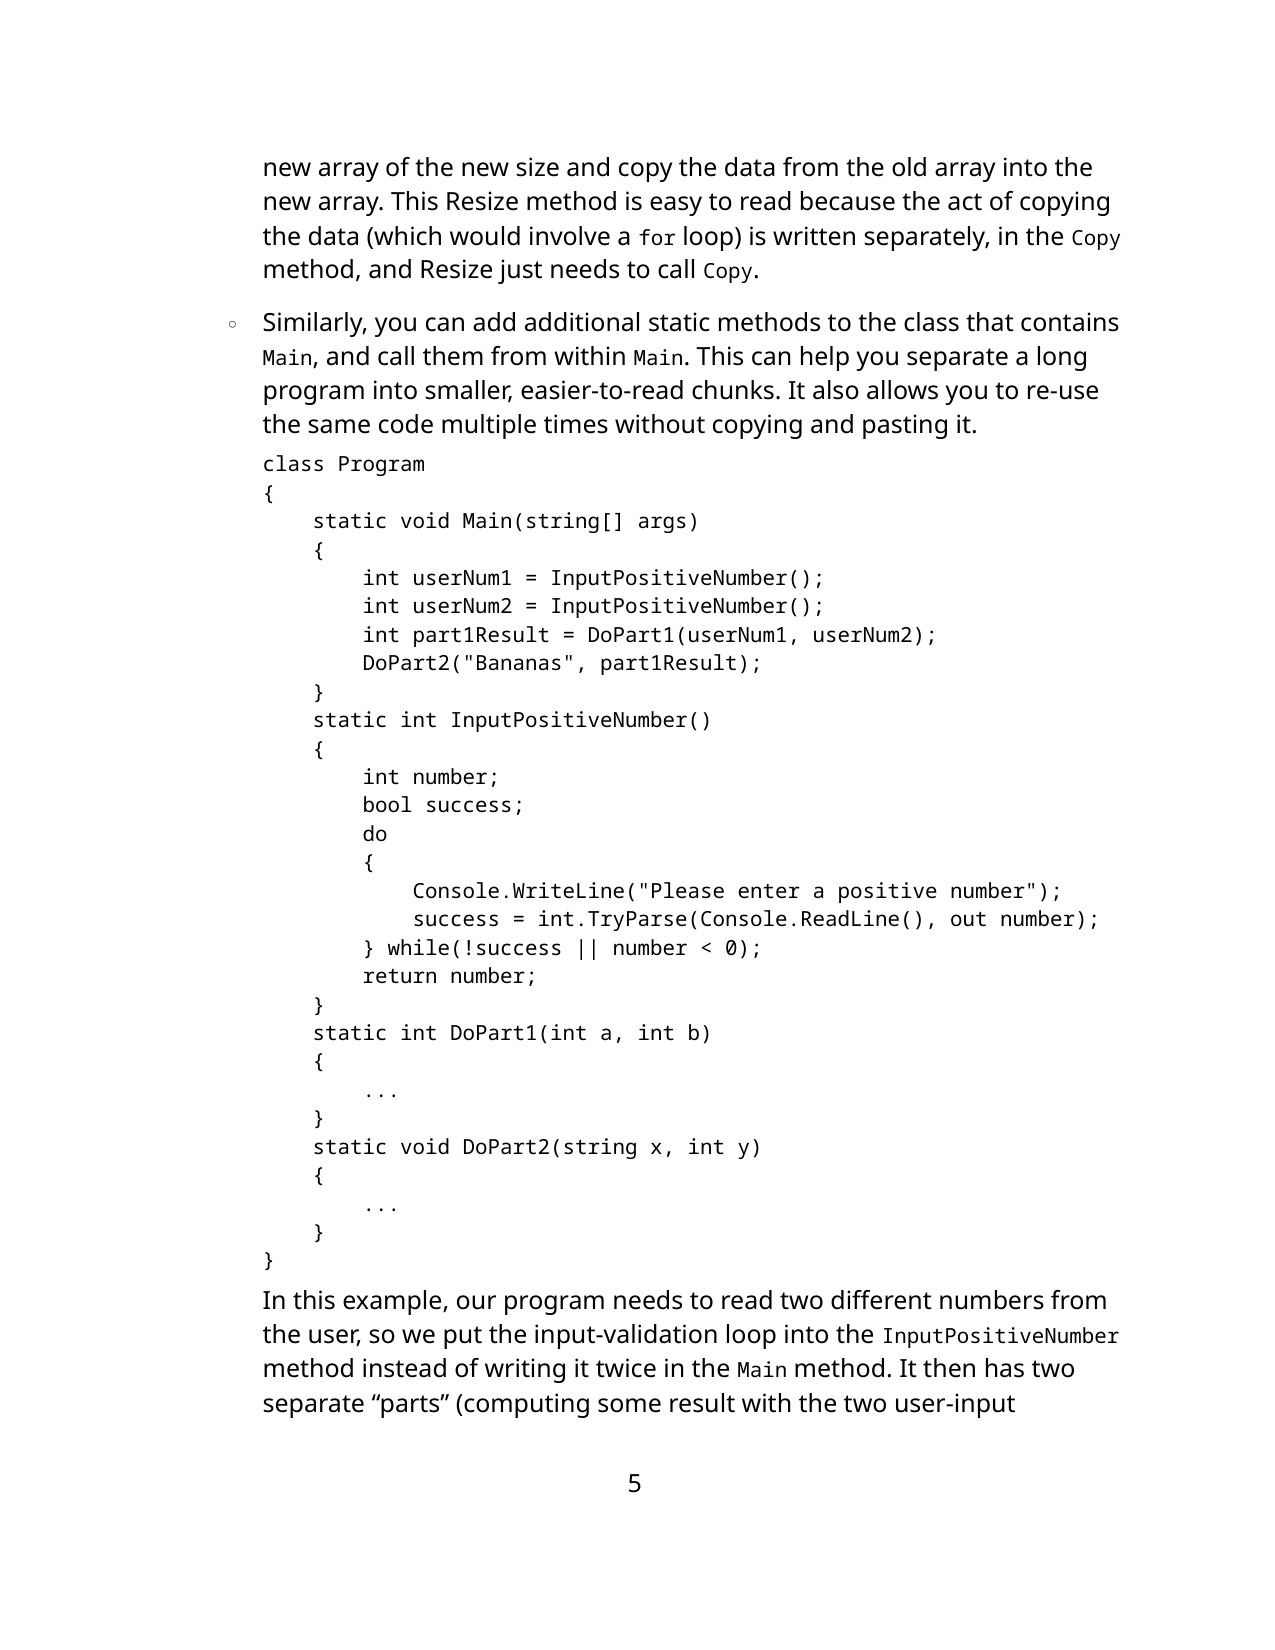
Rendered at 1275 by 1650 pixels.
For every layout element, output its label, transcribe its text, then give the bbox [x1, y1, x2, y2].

list return number; [225, 961, 1125, 990]
list static int InputPositiveNumber() [225, 705, 1125, 734]
list { [225, 847, 1125, 876]
list } while(!success || number < 0); [225, 933, 1125, 961]
list Console.WriteLine("Please enter a positive number"); [225, 876, 1125, 904]
list } [225, 1103, 1125, 1132]
list In this example, our program needs to read two different numbers from the user, so we put the input-validation loop into the InputPositiveNumber method instead of writing it twice in the Main method. It then has two separate “parts” (computing some result with the two user-input [225, 1283, 1125, 1419]
list int number; [225, 762, 1125, 791]
list { [225, 734, 1125, 762]
list } [225, 990, 1125, 1018]
list int userNum2 = InputPositiveNumber(); [225, 592, 1125, 620]
list ... [225, 1189, 1125, 1217]
list new array of the new size and copy the data from the old array into the new array. This Resize method is easy to read because the act of copying the data (which would involve a for loop) is written separately, in the Copy method, and Resize just needs to call Copy. [225, 150, 1125, 286]
list class Program [225, 449, 1125, 478]
list bool success; [225, 791, 1125, 819]
list static void DoPart2(string x, int y) [225, 1132, 1125, 1160]
list int userNum1 = InputPositiveNumber(); [225, 563, 1125, 592]
list success = int.TryParse(Console.ReadLine(), out number); [225, 904, 1125, 933]
list } [225, 1217, 1125, 1246]
list Similarly, you can add additional static methods to the class that contains Main, and call them from within Main. This can help you separate a long program into smaller, easier-to-read chunks. It also allows you to re-use the same code multiple times without copying and pasting it. [225, 304, 1125, 440]
list ... [225, 1075, 1125, 1103]
list int part1Result = DoPart1(userNum1, userNum2); [225, 620, 1125, 648]
list { [225, 535, 1125, 563]
list { [225, 478, 1125, 506]
list } [225, 1246, 1125, 1274]
list { [225, 1160, 1125, 1189]
list static void Main(string[] args) [225, 506, 1125, 535]
list } [225, 677, 1125, 705]
list do [225, 819, 1125, 847]
list { [225, 1047, 1125, 1075]
list DoPart2("Bananas", part1Result); [225, 648, 1125, 677]
list static int DoPart1(int a, int b) [225, 1018, 1125, 1047]
